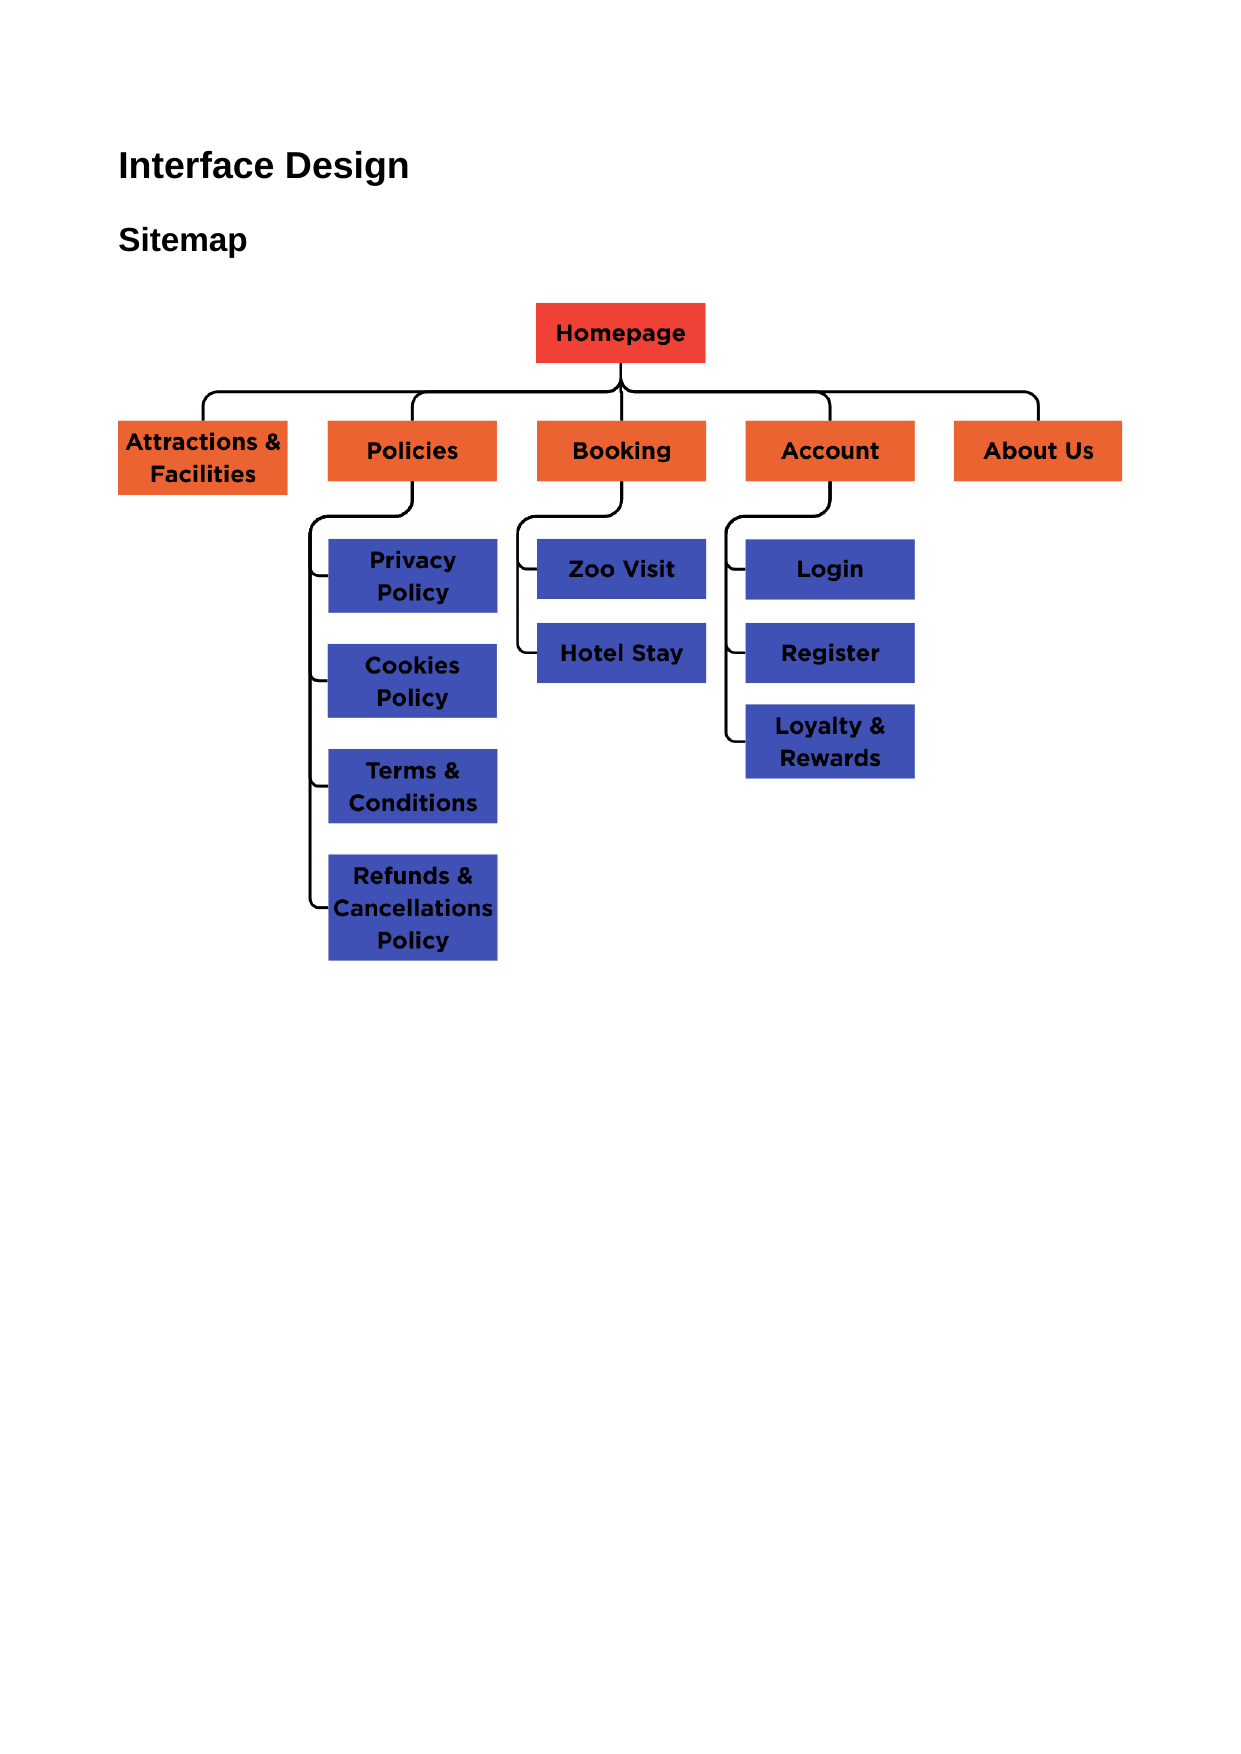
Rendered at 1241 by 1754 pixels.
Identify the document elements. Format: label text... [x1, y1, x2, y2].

subtitle Sitemap [118, 219, 1122, 258]
subtitle Interface Design [118, 143, 1122, 186]
picture [118, 270, 1123, 982]
